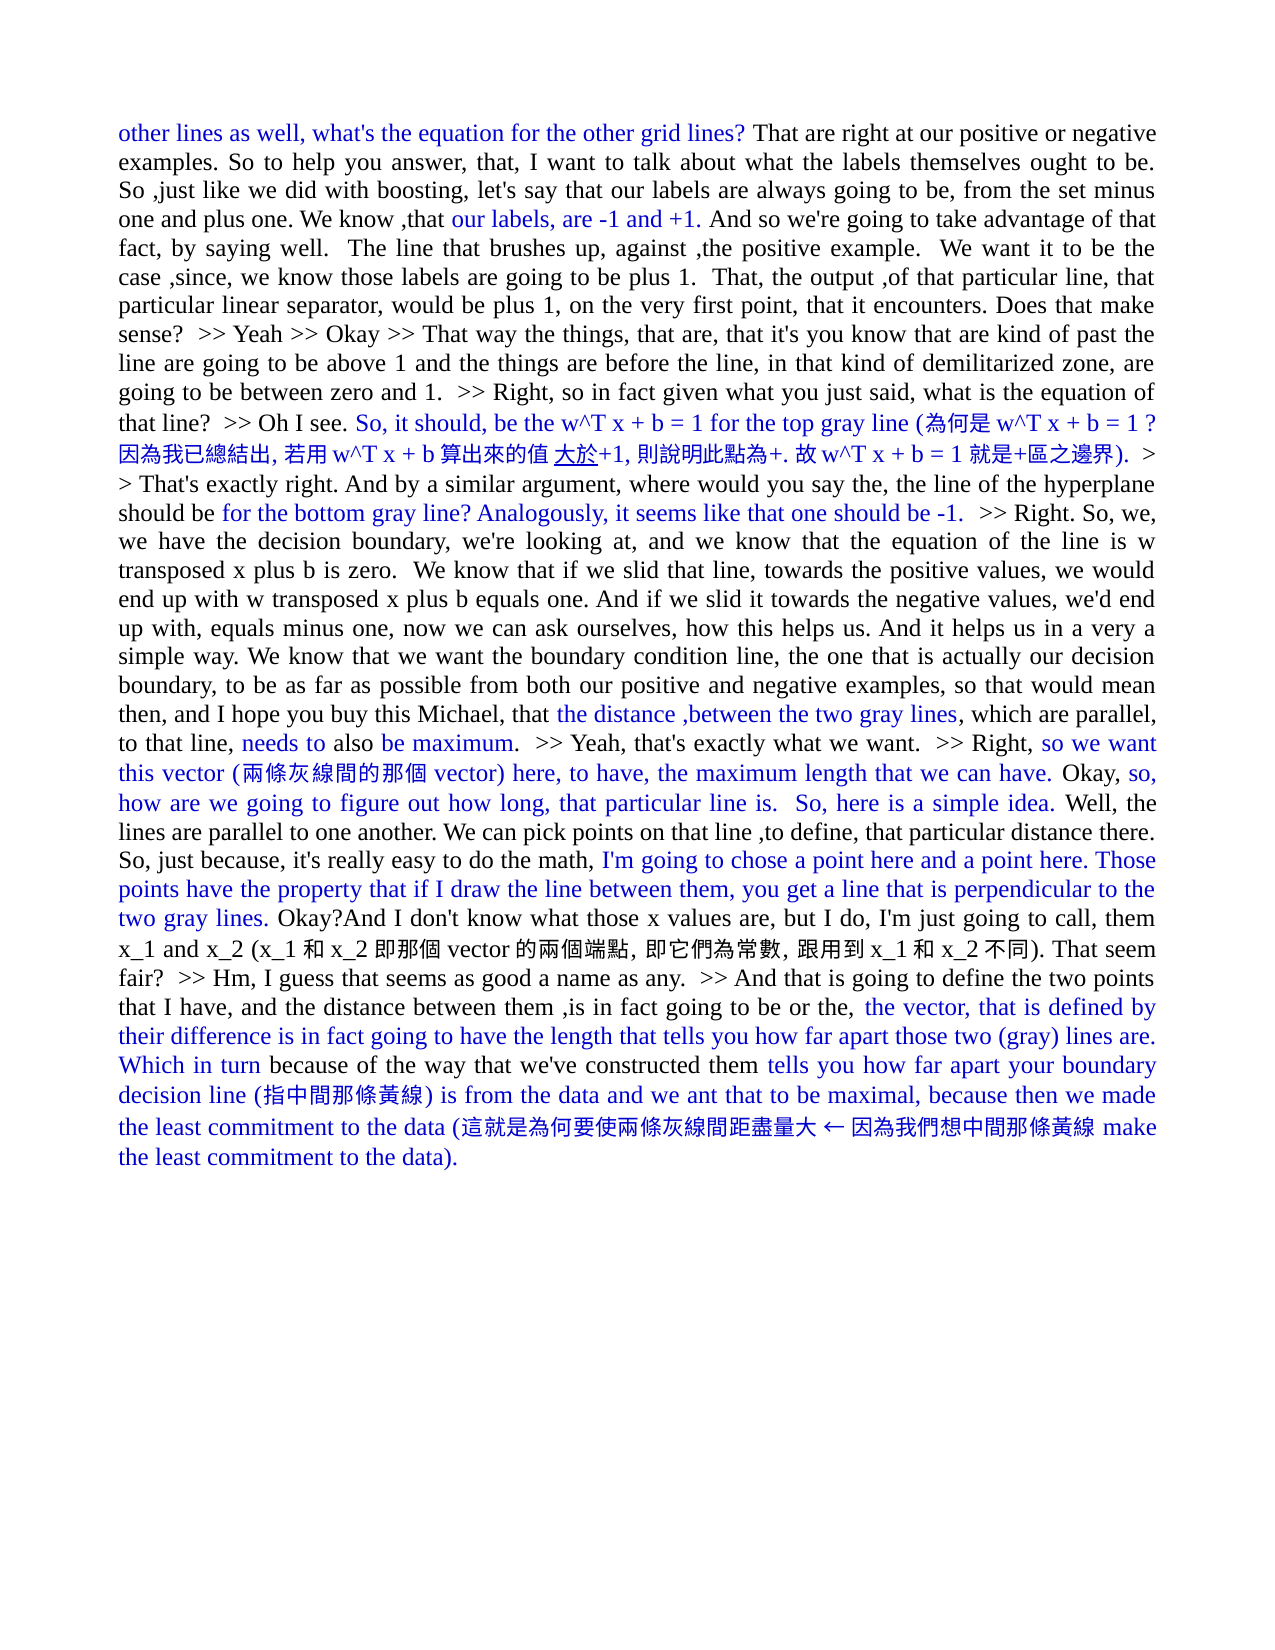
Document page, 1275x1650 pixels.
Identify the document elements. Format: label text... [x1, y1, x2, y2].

text other lines as well, what's the equation for the other grid lines? That are right at our positive or negative examples. So to help you answer, that, I want to talk about what the labels themselves ought to be. So ,just like we did with boosting, let's say that our labels are always going to be, from the set minus one and plus one. We know ,that our labels, are -1 and +1. And so we're going to take advantage of that fact, by saying well. The line that brushes up, against ,the positive example. We want it to be the case ,since, we know those labels are going to be plus 1. That, the output ,of that particular line, that particular linear separator, would be plus 1, on the very first point, that it encounters. Does that make sense? >> Yeah >> Okay >> That way the things, that are, that it's you know that are kind of past the line are going to be above 1 and the things are before the line, in that kind of demilitarized zone, are going to be between zero and 1. >> Right, so in fact given what you just said, what is the equation of that line? >> Oh I see. So, it should, be the w^T x + b = 1 for the top gray line (為何是w^T x + b = 1 ? 因為我已總結出, 若用w^T x + b算出來的值 大於+1, 則說明此點為+. 故w^T x + b = 1 就是+區之邊界). >> That's exactly right. And by a similar argument, where would you say the, the line of the hyperplane should be for the bottom gray line? Analogously, it seems like that one should be -1. >> Right. So, we, we have the decision boundary, we're looking at, and we know that the equation of the line is w transposed x plus b is zero. We know that if we slid that line, towards the positive values, we would end up with w transposed x plus b equals one. And if we slid it towards the negative values, we'd end up with, equals minus one, now we can ask ourselves, how this helps us. And it helps us in a very a simple way. We know that we want the boundary condition line, the one that is actually our decision boundary, to be as far as possible from both our positive and negative examples, so that would mean then, and I hope you buy this Michael, that the distance ,between the two gray lines, which are parallel, to that line, needs to also be maximum. >> Yeah, that's exactly what we want. >> Right, so we want this vector (兩條灰線間的那個vector) here, to have, the maximum length that we can have. Okay, so, how are we going to figure out how long, that particular line is. So, here is a simple idea. Well, the lines are parallel to one another. We can pick points on that line ,to define, that particular distance there. So, just because, it's really easy to do the math, I'm going to chose a point here and a point here. Those points have the property that if I draw the line between them, you get a line that is perpendicular to the two gray lines. Okay?And I don't know what those x values are, but I do, I'm just going to call, them x_1 and x_2 (x_1和x_2即那個vector的兩個端點, 即它們為常數, 跟用到x_1和x_2不同). That seem fair? >> Hm, I guess that seems as good a name as any. >> And that is going to define the two points that I have, and the distance between them ,is in fact going to be or the, the vector, that is defined by their difference is in fact going to have the length that tells you how far apart those two (gray) lines are. Which in turn because of the way that we've constructed them tells you how far apart your boundary decision line (指中間那條黃線) is from the data and we ant that to be maximal, because then we made the least commitment to the data (這就是為何要使兩條灰線間距盡量大 ← 因為我們想中間那條黃線make the least commitment to the data). [118, 118, 1157, 1171]
